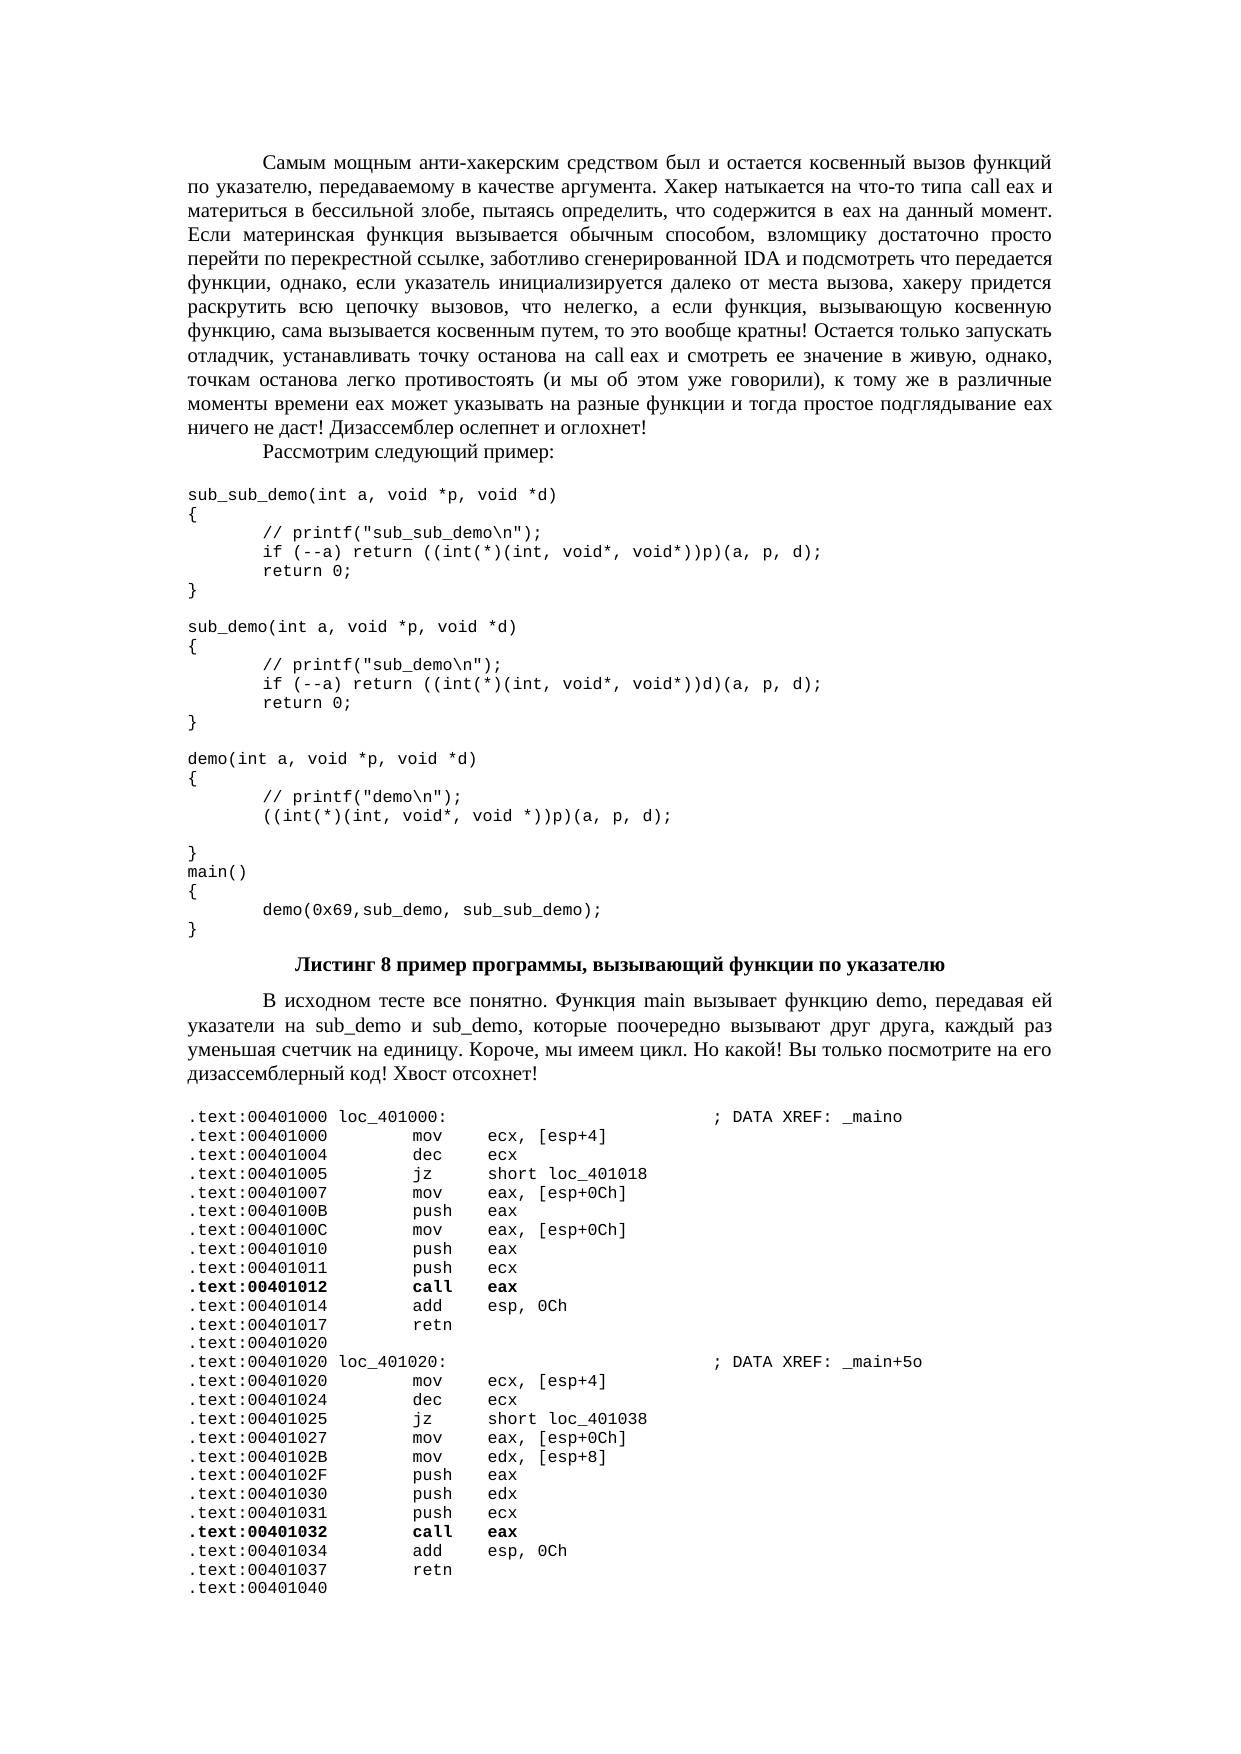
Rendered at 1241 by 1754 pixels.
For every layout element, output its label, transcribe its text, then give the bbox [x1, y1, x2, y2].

text .text:00401012 call eax [187, 1278, 1053, 1297]
text demo(int a, void *p, void *d) [187, 751, 1053, 770]
text .text:00401014 add esp, 0Ch [187, 1297, 1053, 1316]
text } [187, 581, 1053, 600]
text .text:00401007 mov eax, [esp+0Ch] [187, 1184, 1053, 1203]
text .text:0040100C mov eax, [esp+0Ch] [187, 1222, 1053, 1241]
text { [187, 638, 1053, 657]
text // printf("sub_demo\n"); [187, 657, 1053, 675]
text .text:00401000 mov ecx, [esp+4] [187, 1128, 1053, 1146]
text .text:00401017 retn [187, 1316, 1053, 1335]
text .text:00401034 add esp, 0Ch [187, 1542, 1053, 1561]
text .text:00401032 call eax [187, 1523, 1053, 1542]
text } [187, 921, 1053, 939]
text Листинг 8 пример программы, вызывающий функции по указателю [187, 952, 1053, 976]
text .text:00401040 [187, 1580, 1053, 1599]
text .text:00401037 retn [187, 1561, 1053, 1580]
text if (--a) return ((int(*)(int, void*, void*))p)(a, p, d); [187, 543, 1053, 562]
text .text:00401010 push eax [187, 1241, 1053, 1259]
text } [187, 713, 1053, 732]
text demo(0x69,sub_demo, sub_sub_demo); [187, 902, 1053, 921]
text .text:00401005 jz short loc_401018 [187, 1165, 1053, 1184]
text .text:0040102F push eax [187, 1467, 1053, 1486]
text } [187, 845, 1053, 864]
text .text:00401027 mov eax, [esp+0Ch] [187, 1429, 1053, 1448]
text { [187, 883, 1053, 902]
text .text:00401031 push ecx [187, 1505, 1053, 1523]
text .text:0040102B mov edx, [esp+8] [187, 1448, 1053, 1467]
text .text:00401024 dec ecx [187, 1392, 1053, 1410]
text .text:00401025 jz short loc_401038 [187, 1410, 1053, 1429]
text ((int(*)(int, void*, void *))p)(a, p, d); [187, 807, 1053, 826]
text return 0; [187, 562, 1053, 581]
text .text:00401020 [187, 1335, 1053, 1354]
text return 0; [187, 694, 1053, 713]
text .text:00401011 push ecx [187, 1259, 1053, 1278]
text // printf("demo\n"); [187, 788, 1053, 807]
text .text:00401020 loc_401020: ; DATA XREF: _main+5o [187, 1354, 1053, 1373]
text В исходном тесте все понятно. Функция main вызывает функцию demo, передавая ей указатели на sub_demo и sub_demo, которые поочередно вызывают друг друга, каждый раз уменьшая счетчик на единицу. Короче, мы имеем цикл. Но какой! Вы только посмотрите на его дизассемблерный код! Хвост отсохнет! [187, 988, 1053, 1085]
text .text:00401004 dec ecx [187, 1146, 1053, 1165]
text .text:00401020 mov ecx, [esp+4] [187, 1373, 1053, 1392]
text main() [187, 864, 1053, 883]
text { [187, 770, 1053, 788]
text Рассмотрим следующий пример: [187, 439, 1053, 463]
text .text:00401030 push edx [187, 1486, 1053, 1505]
text { [187, 506, 1053, 524]
text .text:0040100B push eax [187, 1203, 1053, 1222]
text .text:00401000 loc_401000: ; DATA XREF: _maino [187, 1109, 1053, 1128]
text Самым мощным анти-хакерским средством был и остается косвенный вызов функций по указателю, передаваемому в качестве аргумента. Хакер натыкается на что-то типа call eax и материться в бессильной злобе, пытаясь определить, что содержится в eax на данный момент. Если материнская функция вызывается обычным способом, взломщику достаточно просто перейти по перекрестной ссылке, заботливо сгенерированной IDA и подсмотреть что передается функции, однако, если указатель инициализируется далеко от места вызова, хакеру придется раскрутить всю цепочку вызовов, что нелегко, а если функция, вызывающую косвенную функцию, сама вызывается косвенным путем, то это вообще кратны! Остается только запускать отладчик, устанавливать точку останова на call eax и смотреть ее значение в живую, однако, точкам останова легко противостоять (и мы об этом уже говорили), к тому же в различные моменты времени eax может указывать на разные функции и тогда простое подглядывание eax ничего не даст! Дизассемблер ослепнет и оглохнет! [187, 150, 1053, 439]
text sub_demo(int a, void *p, void *d) [187, 619, 1053, 638]
text if (--a) return ((int(*)(int, void*, void*))d)(a, p, d); [187, 675, 1053, 694]
text sub_sub_demo(int a, void *p, void *d) [187, 487, 1053, 506]
text // printf("sub_sub_demo\n"); [187, 524, 1053, 543]
